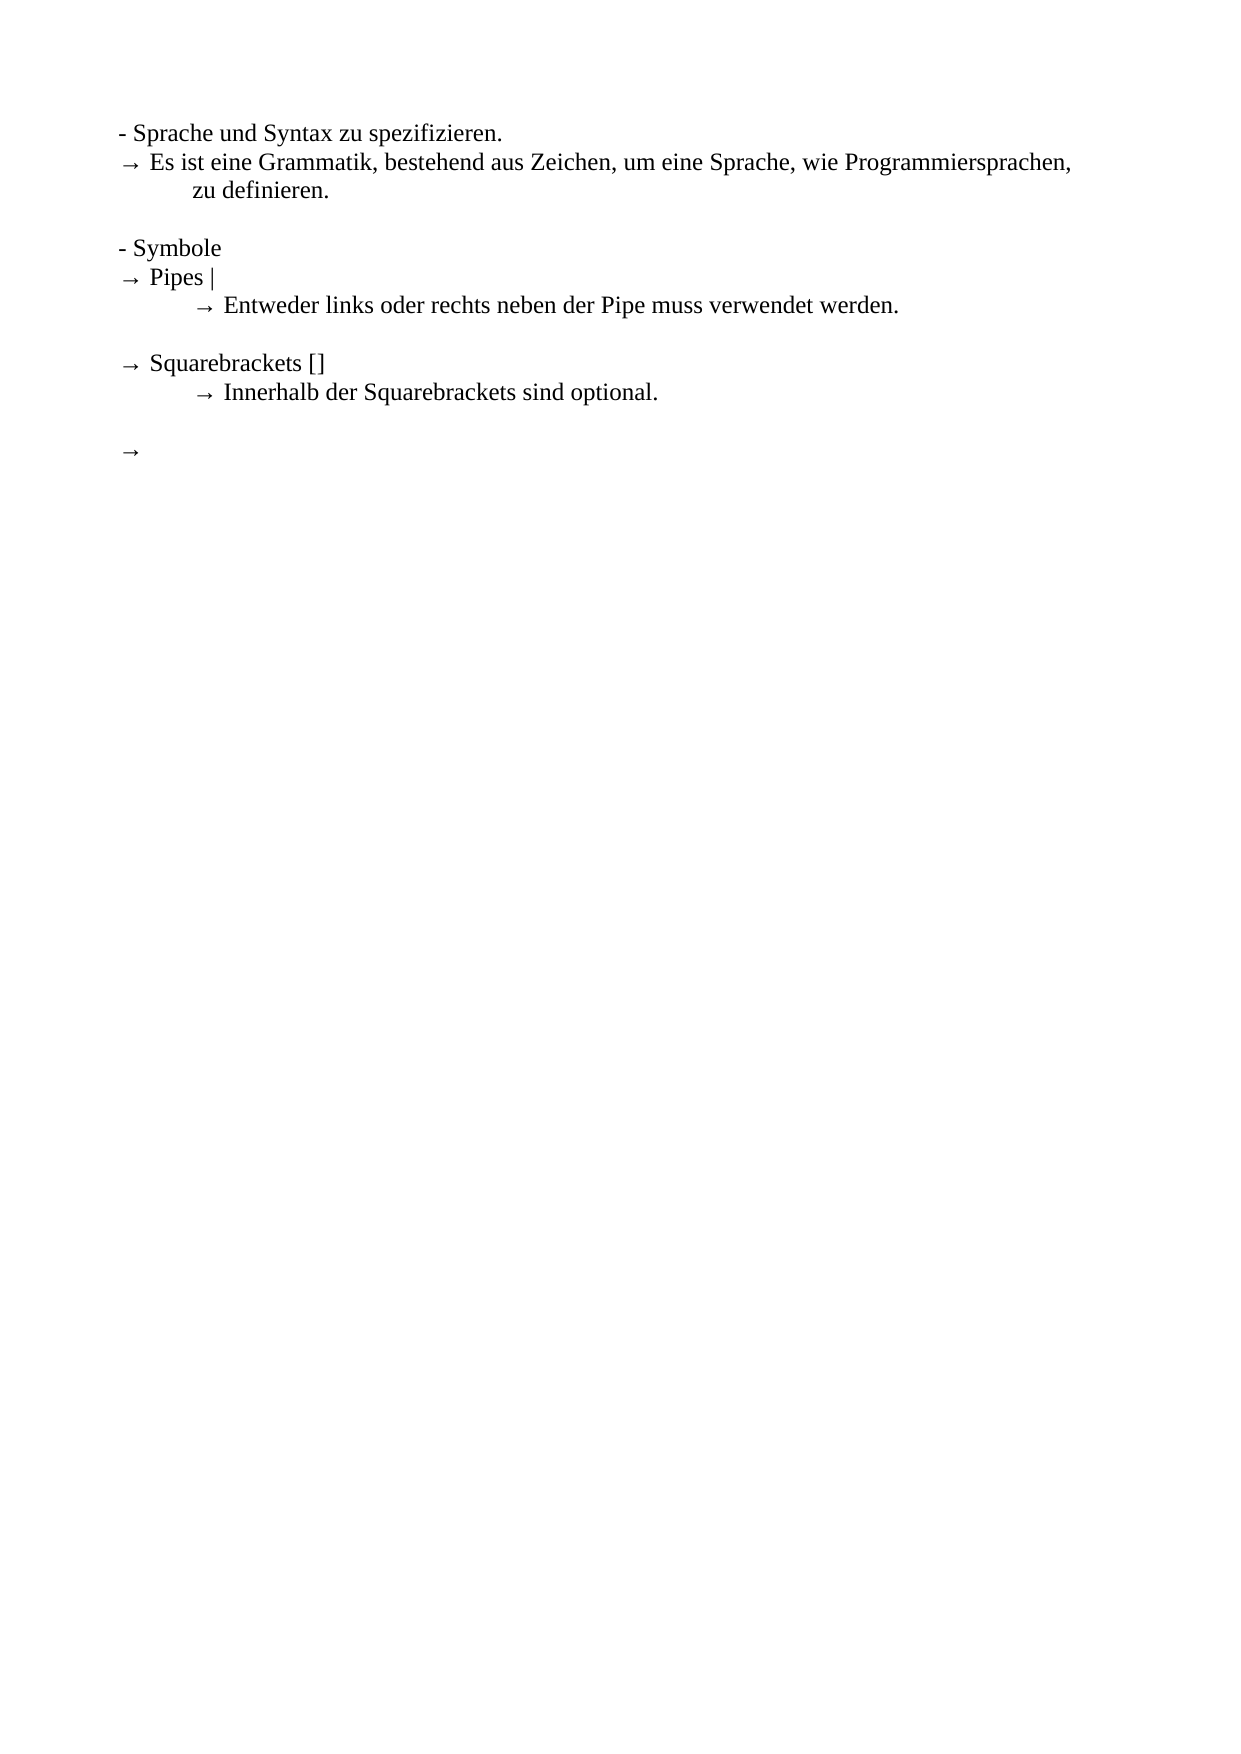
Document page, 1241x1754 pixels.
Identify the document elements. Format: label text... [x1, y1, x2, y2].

text → Pipes | [118, 262, 1122, 291]
text → Es ist eine Grammatik, bestehend aus Zeichen, um eine Sprache, wie Programmiersprachen, [118, 147, 1122, 176]
text → Entweder links oder rechts neben der Pipe muss verwendet werden. [118, 291, 1122, 319]
text - Sprache und Syntax zu spezifizieren. [118, 118, 1122, 147]
text → Squarebrackets [] [118, 348, 1122, 377]
text → Innerhalb der Squarebrackets sind optional. [118, 377, 1122, 406]
text → [118, 434, 1122, 463]
text - Symbole [118, 233, 1122, 262]
text zu definieren. [118, 176, 1122, 204]
